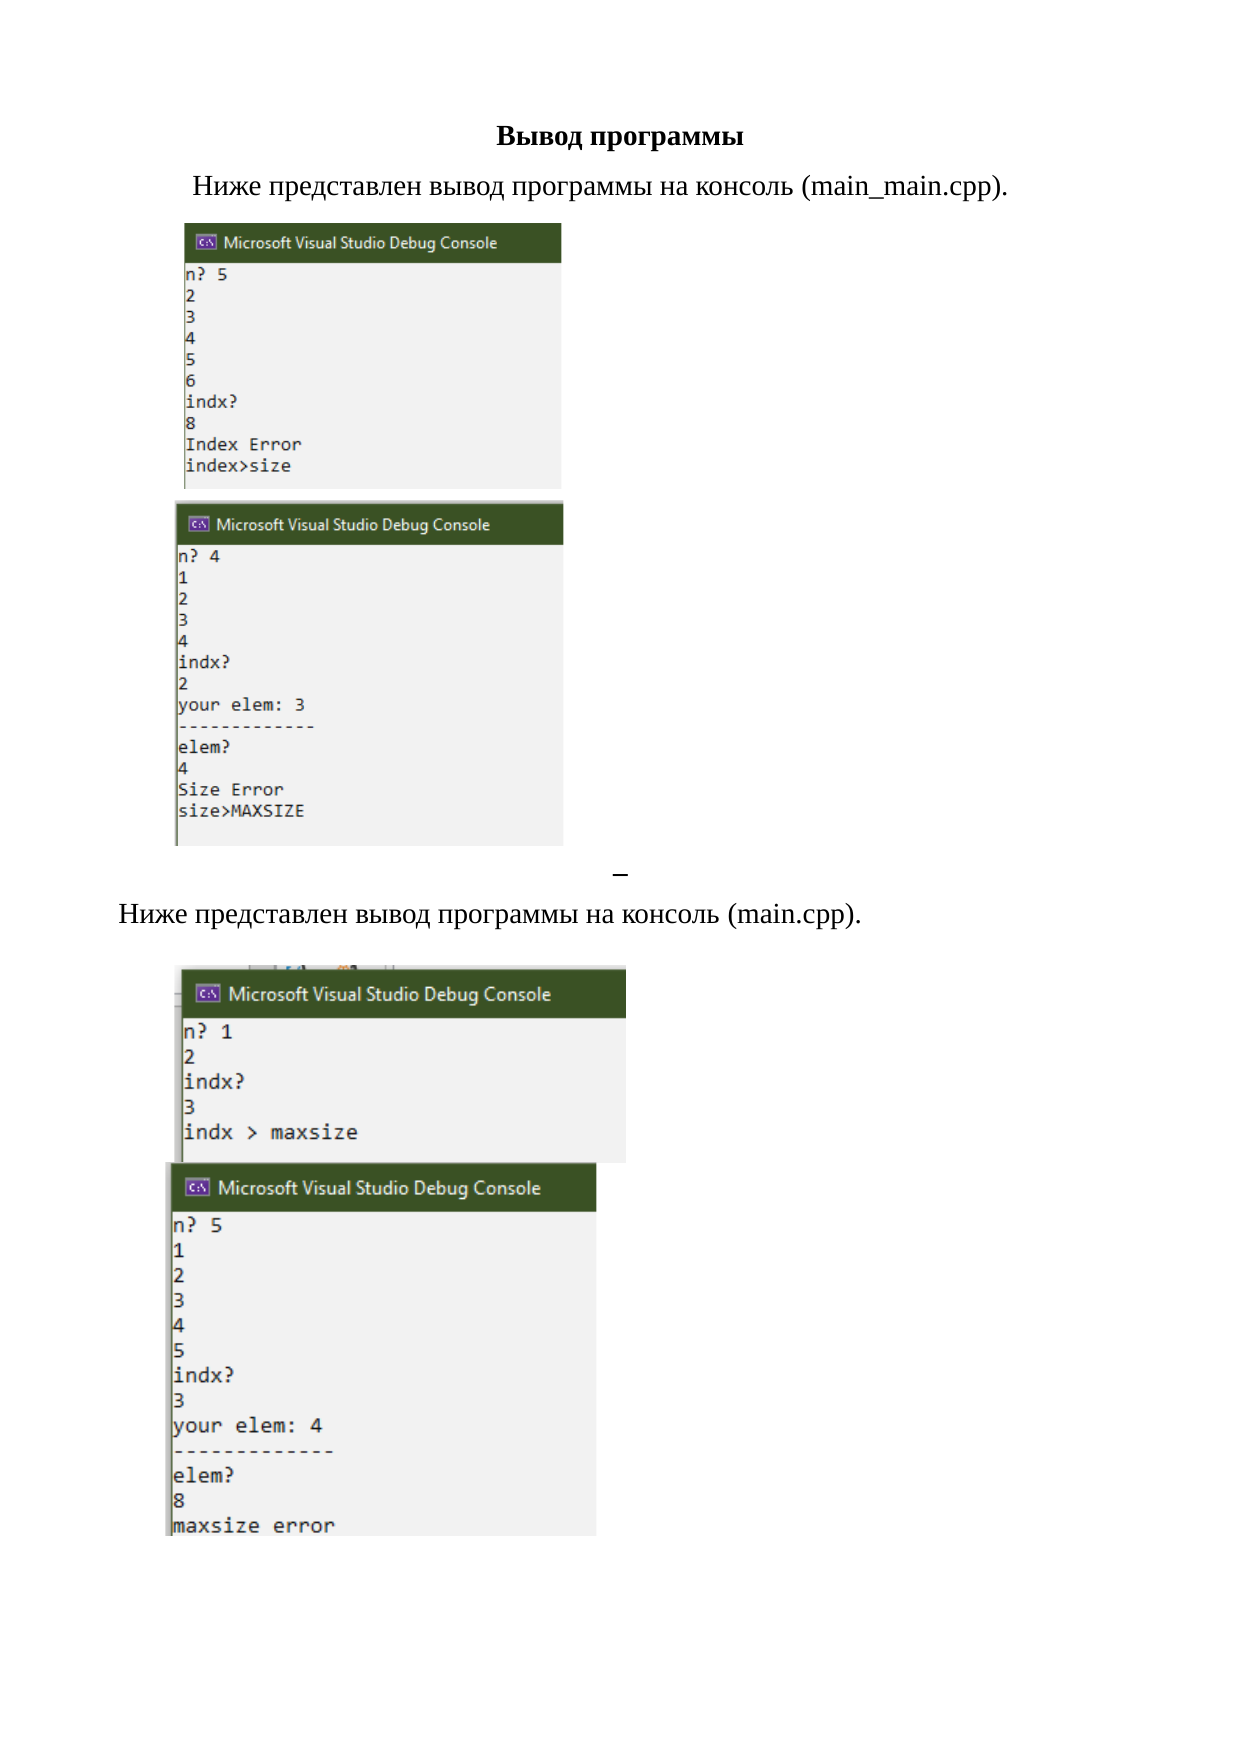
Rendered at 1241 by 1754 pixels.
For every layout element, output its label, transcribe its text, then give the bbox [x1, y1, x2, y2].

picture [165, 965, 626, 1536]
picture [174, 500, 564, 846]
text Ниже представлен вывод программы на консоль (main.cpp). [118, 896, 1122, 929]
text Вывод программы [118, 118, 1122, 152]
text _ [118, 219, 1122, 879]
text Ниже представлен вывод программы на консоль (main_main.cpp). [118, 168, 1122, 202]
picture [184, 223, 562, 489]
